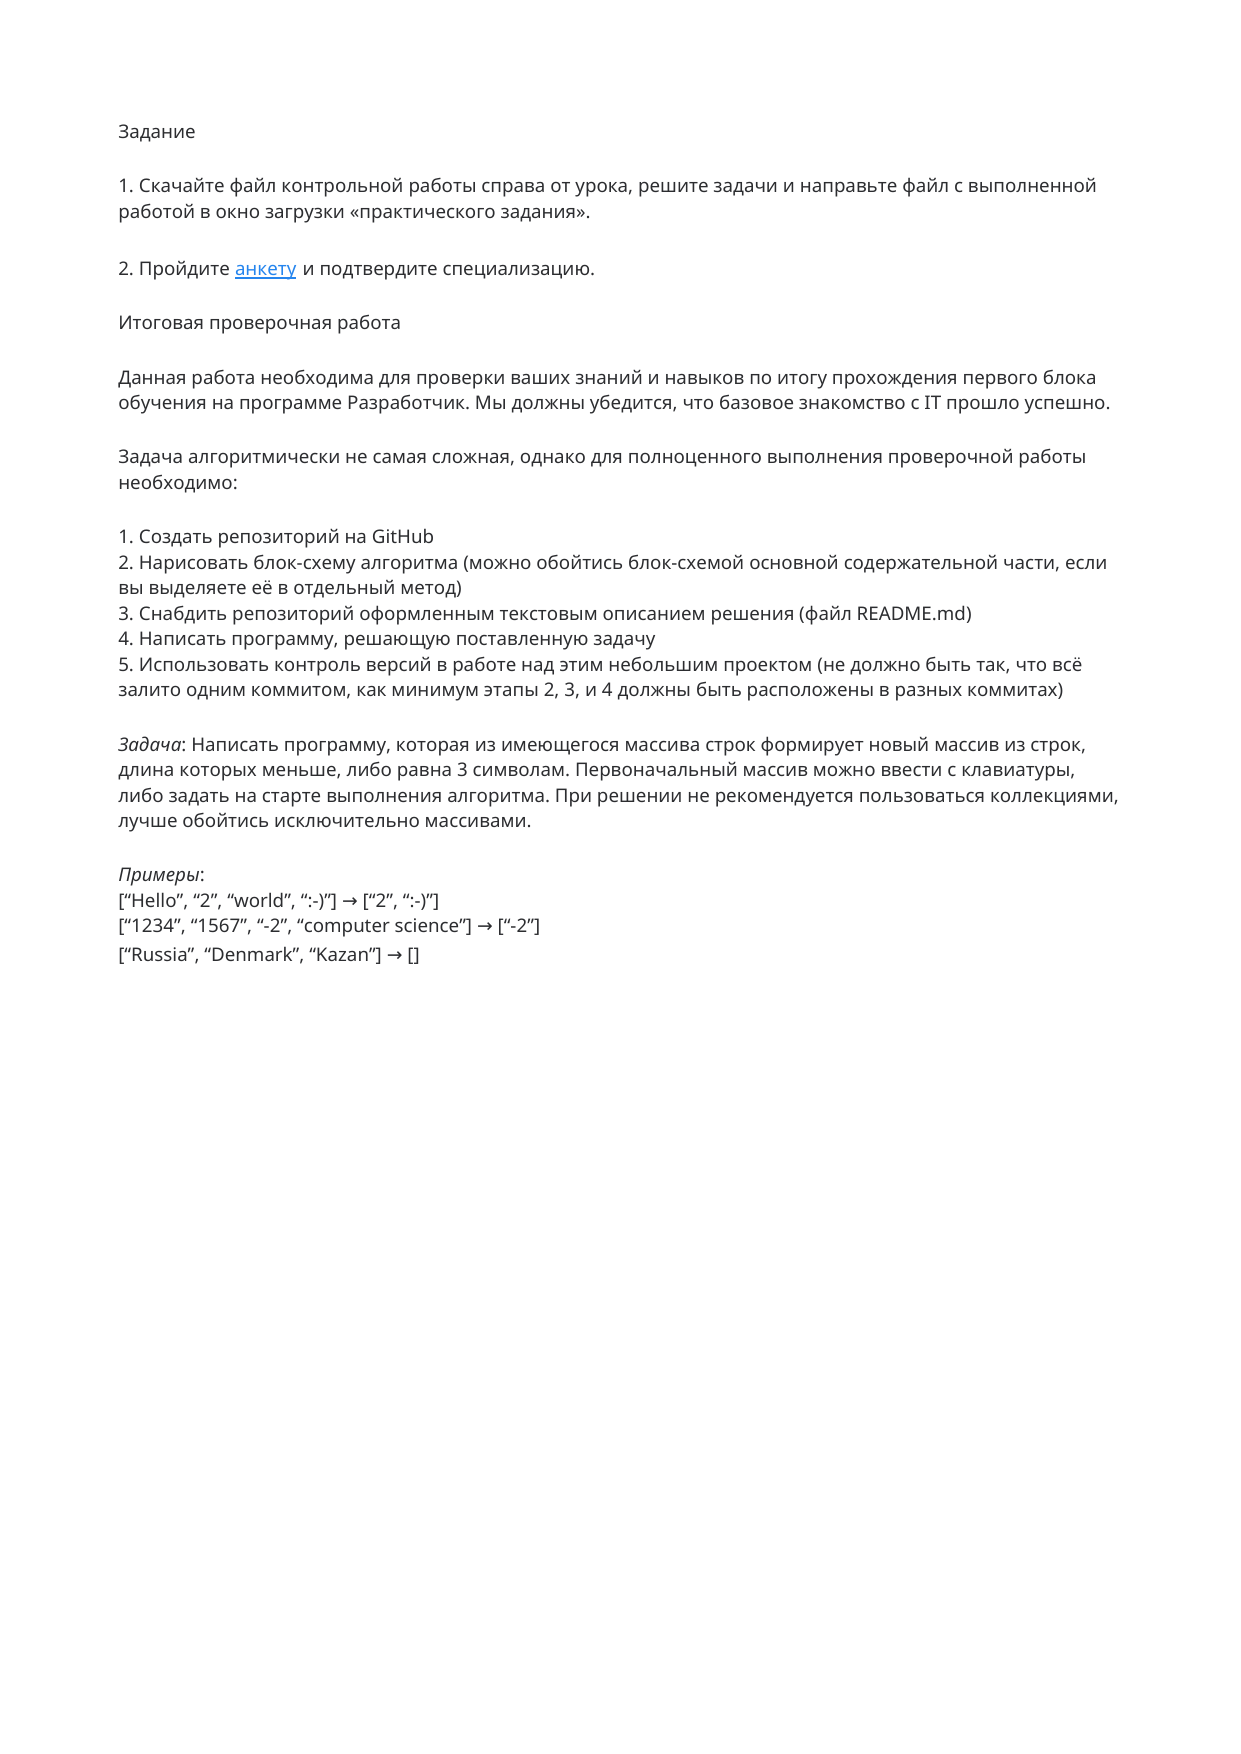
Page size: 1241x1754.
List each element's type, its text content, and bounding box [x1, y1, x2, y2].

text Задание 1. Скачайте файл контрольной работы справа от урока, решите задачи и направьте файл с выполненной работой в окно загрузки «практического задания». 2. Пройдите анкету и подтвердите специализацию. Итоговая проверочная работа Данная работа необходима для проверки ваших знаний и навыков по итогу прохождения первого блока обучения на программе Разработчик. Мы должны убедится, что базовое знакомство с IT прошло успешно. Задача алгоритмически не самая сложная, однако для полноценного выполнения проверочной работы необходимо: 1. Создать репозиторий на GitHub 2. Нарисовать блок-схему алгоритма (можно обойтись блок-схемой основной содержательной части, если вы выделяете её в отдельный метод) 3. Снабдить репозиторий оформленным текстовым описанием решения (файл README.md) 4. Написать программу, решающую поставленную задачу 5. Использовать контроль версий в работе над этим небольшим проектом (не должно быть так, что всё залито одним коммитом, как минимум этапы 2, 3, и 4 должны быть расположены в разных коммитах) Задача: Написать программу, которая из имеющегося массива строк формирует новый массив из строк, длина которых меньше, либо равна 3 символам. Первоначальный массив можно ввести с клавиатуры, либо задать на старте выполнения алгоритма. При решении не рекомендуется пользоваться коллекциями, лучше обойтись исключительно массивами. Примеры: [“Hello”, “2”, “world”, “:-)”] → [“2”, “:-)”] [“1234”, “1567”, “-2”, “computer science”] → [“-2”] [“Russia”, “Denmark”, “Kazan”] → [] [118, 118, 1122, 967]
